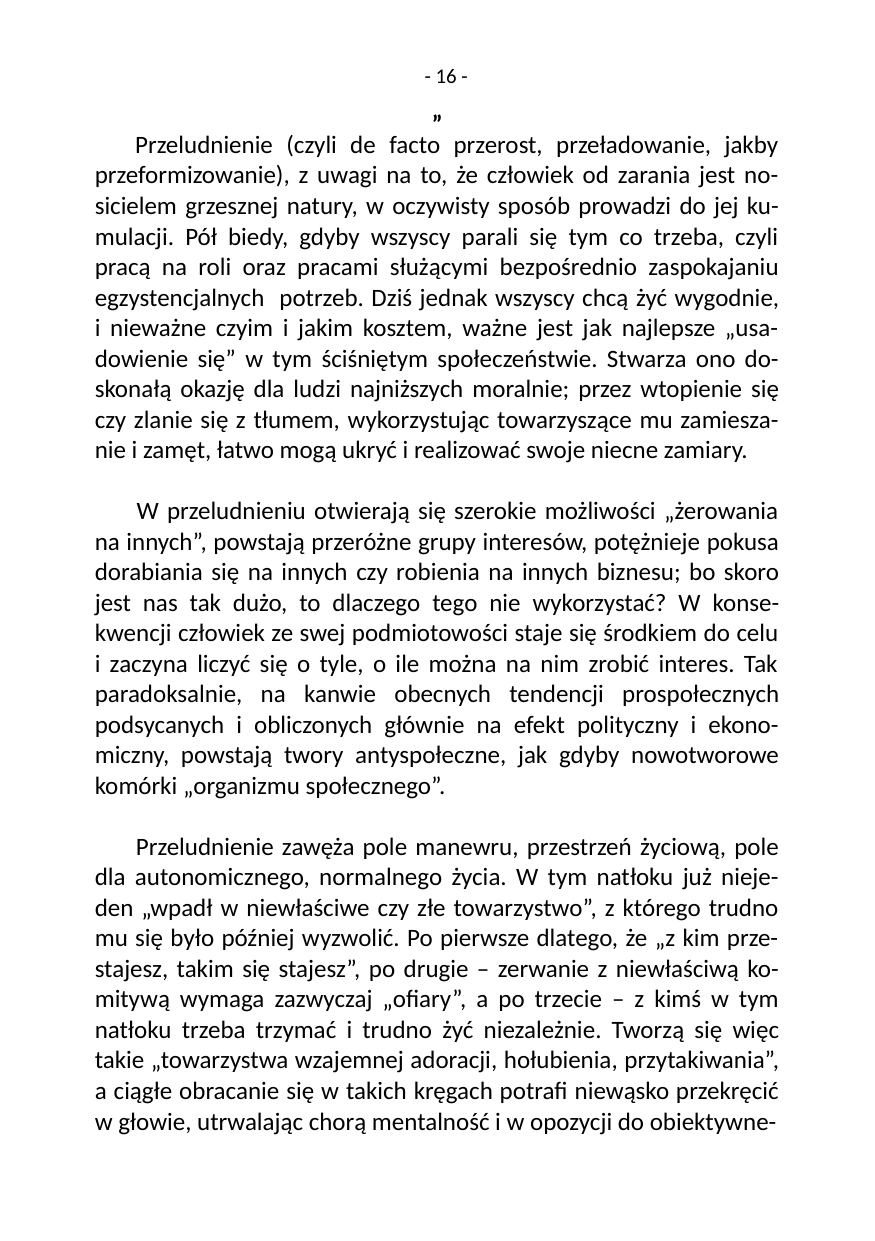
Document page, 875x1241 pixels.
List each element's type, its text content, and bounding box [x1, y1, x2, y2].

text „ [94, 94, 779, 124]
text Przeludnienie zawęża pole manewru, przestrzeń życiową, pole dla autonomicznego, normalnego życia. W tym natłoku już nieje-den „wpadł w niewłaściwe czy złe towarzystwo”, z którego trudno mu się było później wyzwolić. Po pierwsze dlatego, że „z kim prze-stajesz, takim się stajesz”, po drugie – zerwanie z niewłaściwą ko-mitywą wymaga zazwyczaj „ofiary”, a po trzecie – z kimś w tym natłoku trzeba trzymać i trudno żyć niezależnie. Tworzą się więc takie „towarzystwa wzajemnej adoracji, hołubienia, przytakiwania”, a ciągłe obracanie się w takich kręgach potrafi niewąsko przekręcić w głowie, utrwalając chorą mentalność i w opozycji do obiektywne- [94, 831, 779, 1136]
text W przeludnieniu otwierają się szerokie możliwości „żerowania na innych”, powstają przeróżne grupy interesów, potężnieje pokusa dorabiania się na innych czy robienia na innych biznesu; bo skoro jest nas tak dużo, to dlaczego tego nie wykorzystać? W konse-kwencji człowiek ze swej podmiotowości staje się środkiem do celu i zaczyna liczyć się o tyle, o ile można na nim zrobić interes. Tak paradoksalnie, na kanwie obecnych tendencji prospołecznych podsycanych i obliczonych głównie na efekt polityczny i ekono-miczny, powstają twory antyspołeczne, jak gdyby nowotworowe komórki „organizmu społecznego”. [94, 495, 779, 801]
text - 16 - [94, 59, 797, 89]
text Przeludnienie (czyli de facto przerost, przeładowanie, jakby przeformizowanie), z uwagi na to, że człowiek od zarania jest no-sicielem grzesznej natury, w oczywisty sposób prowadzi do jej ku-mulacji. Pół biedy, gdyby wszyscy parali się tym co trzeba, czyli pracą na roli oraz pracami służącymi bezpośrednio zaspokajaniu egzystencjalnych potrzeb. Dziś jednak wszyscy chcą żyć wygodnie, i nieważne czyim i jakim kosztem, ważne jest jak najlepsze „usa-dowienie się” w tym ściśniętym społeczeństwie. Stwarza ono do-skonałą okazję dla ludzi najniższych moralnie; przez wtopienie się czy zlanie się z tłumem, wykorzystując towarzyszące mu zamiesza-nie i zamęt, łatwo mogą ukryć i realizować swoje niecne zamiary. [94, 129, 779, 465]
